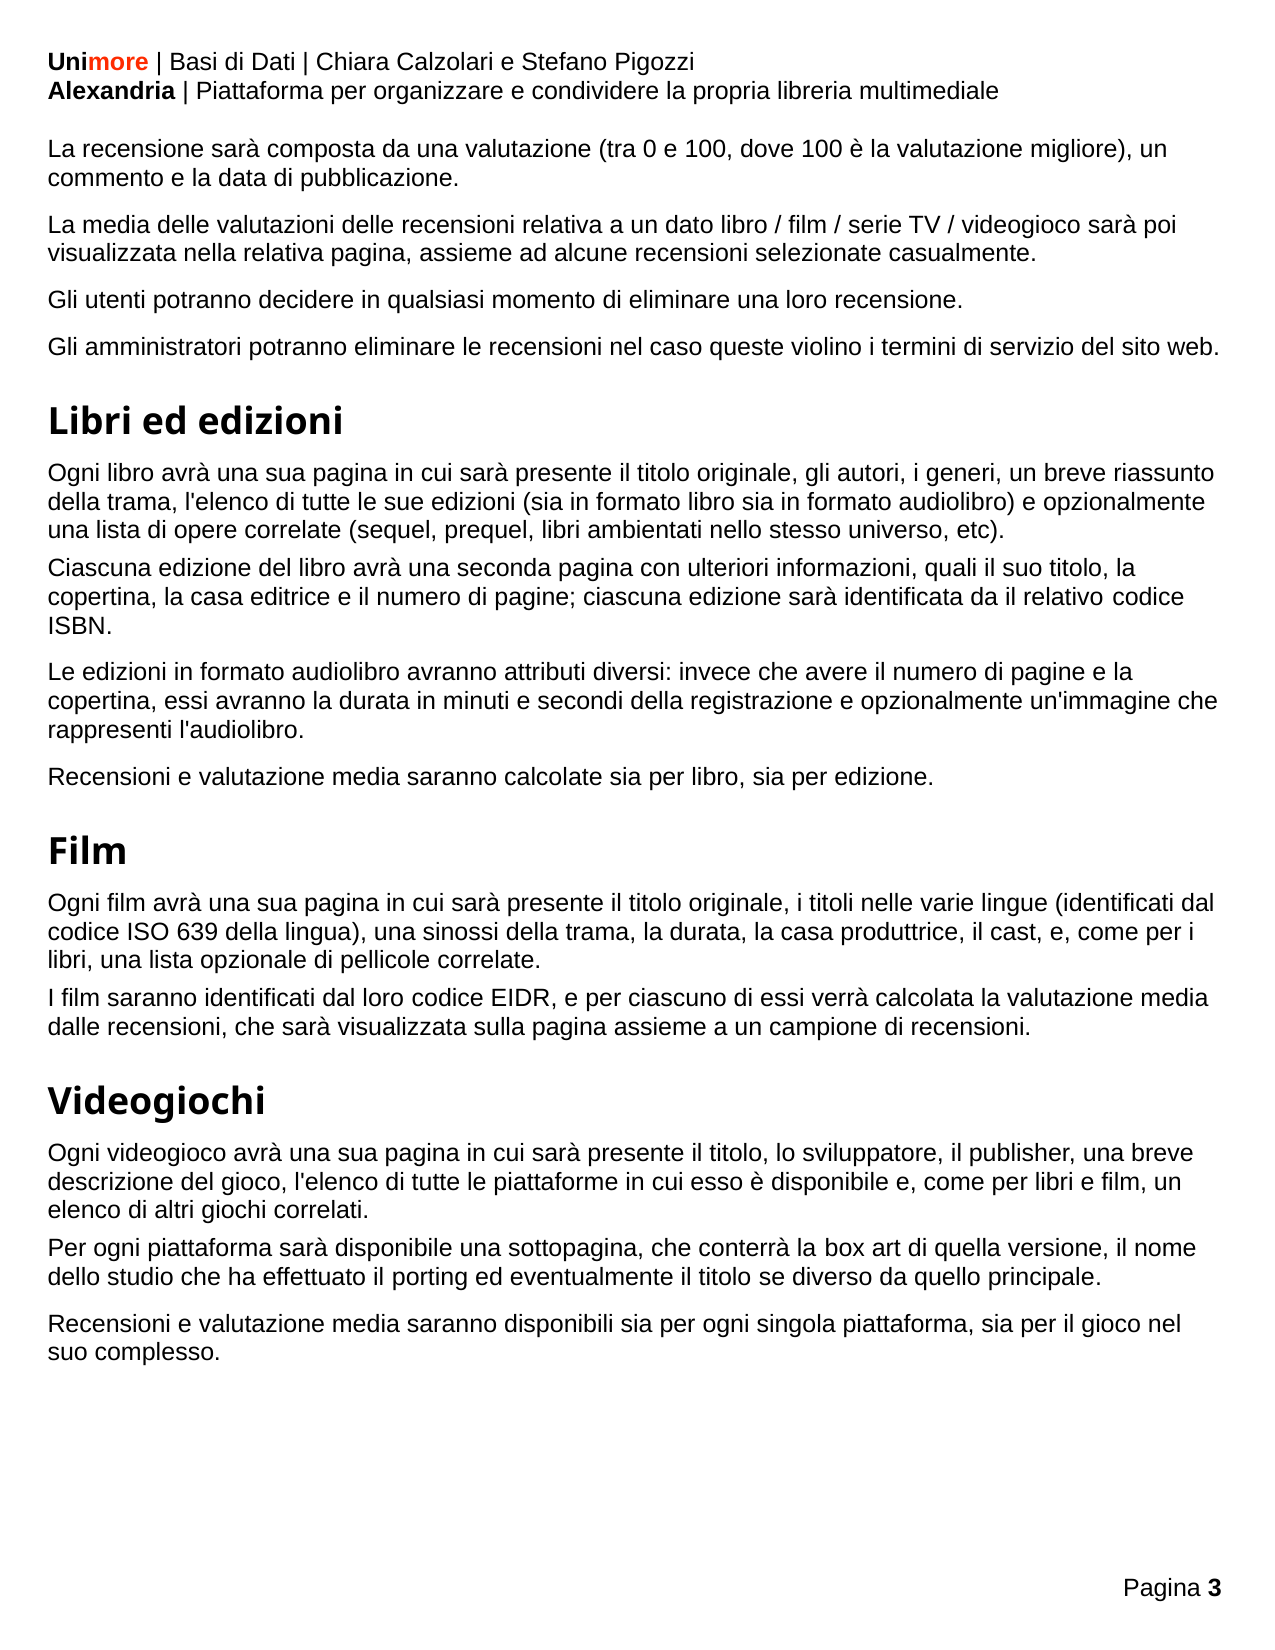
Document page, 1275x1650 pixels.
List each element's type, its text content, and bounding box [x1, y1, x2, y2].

text Ogni libro avrà una sua pagina in cui sarà presente il titolo originale, gli autori, i generi, un breve riassunto della trama, l'elenco di tutte le sue edizioni (sia in formato libro sia in formato audiolibro) e opzionalmente una lista di opere correlate (sequel, prequel, libri ambientati nello stesso universo, etc). [47, 458, 1228, 544]
text Ogni videogioco avrà una sua pagina in cui sarà presente il titolo, lo sviluppatore, il publisher, una breve descrizione del gioco, l'elenco di tutte le piattaforme in cui esso è disponibile e, come per libri e film, un elenco di altri giochi correlati. [47, 1138, 1228, 1224]
text La media delle valutazioni delle recensioni relativa a un dato libro / film / serie TV / videogioco sarà poi visualizzata nella relativa pagina, assieme ad alcune recensioni selezionate casualmente. [47, 210, 1228, 267]
text Ciascuna edizione del libro avrà una seconda pagina con ulteriori informazioni, quali il suo titolo, la copertina, la casa editrice e il numero di pagine; ciascuna edizione sarà identificata da il relativo codice ISBN. [47, 553, 1228, 639]
subtitle Videogiochi [47, 1074, 1228, 1126]
text I film saranno identificati dal loro codice EIDR, e per ciascuno di essi verrà calcolata la valutazione media dalle recensioni, che sarà visualizzata sulla pagina assieme a un campione di recensioni. [47, 983, 1228, 1041]
text Le edizioni in formato audiolibro avranno attributi diversi: invece che avere il numero di pagine e la copertina, essi avranno la durata in minuti e secondi della registrazione e opzionalmente un'immagine che rappresenti l'audiolibro. [47, 657, 1228, 744]
subtitle Libri ed edizioni [47, 394, 1228, 446]
subtitle Film [47, 824, 1228, 875]
text Gli utenti potranno decidere in qualsiasi momento di eliminare una loro recensione. [47, 285, 1228, 314]
text Recensioni e valutazione media saranno calcolate sia per libro, sia per edizione. [47, 762, 1228, 790]
text La recensione sarà composta da una valutazione (tra 0 e 100, dove 100 è la valutazione migliore), un commento e la data di pubblicazione. [47, 134, 1228, 192]
text Per ogni piattaforma sarà disponibile una sottopagina, che conterrà la box art di quella versione, il nome dello studio che ha effettuato il porting ed eventualmente il titolo se diverso da quello principale. [47, 1233, 1228, 1291]
text Ogni film avrà una sua pagina in cui sarà presente il titolo originale, i titoli nelle varie lingue (identificati dal codice ISO 639 della lingua), una sinossi della trama, la durata, la casa produttrice, il cast, e, come per i libri, una lista opzionale di pellicole correlate. [47, 888, 1228, 974]
text Recensioni e valutazione media saranno disponibili sia per ogni singola piattaforma, sia per il gioco nel suo complesso. [47, 1309, 1228, 1366]
text Gli amministratori potranno eliminare le recensioni nel caso queste violino i termini di servizio del sito web. [47, 332, 1228, 361]
